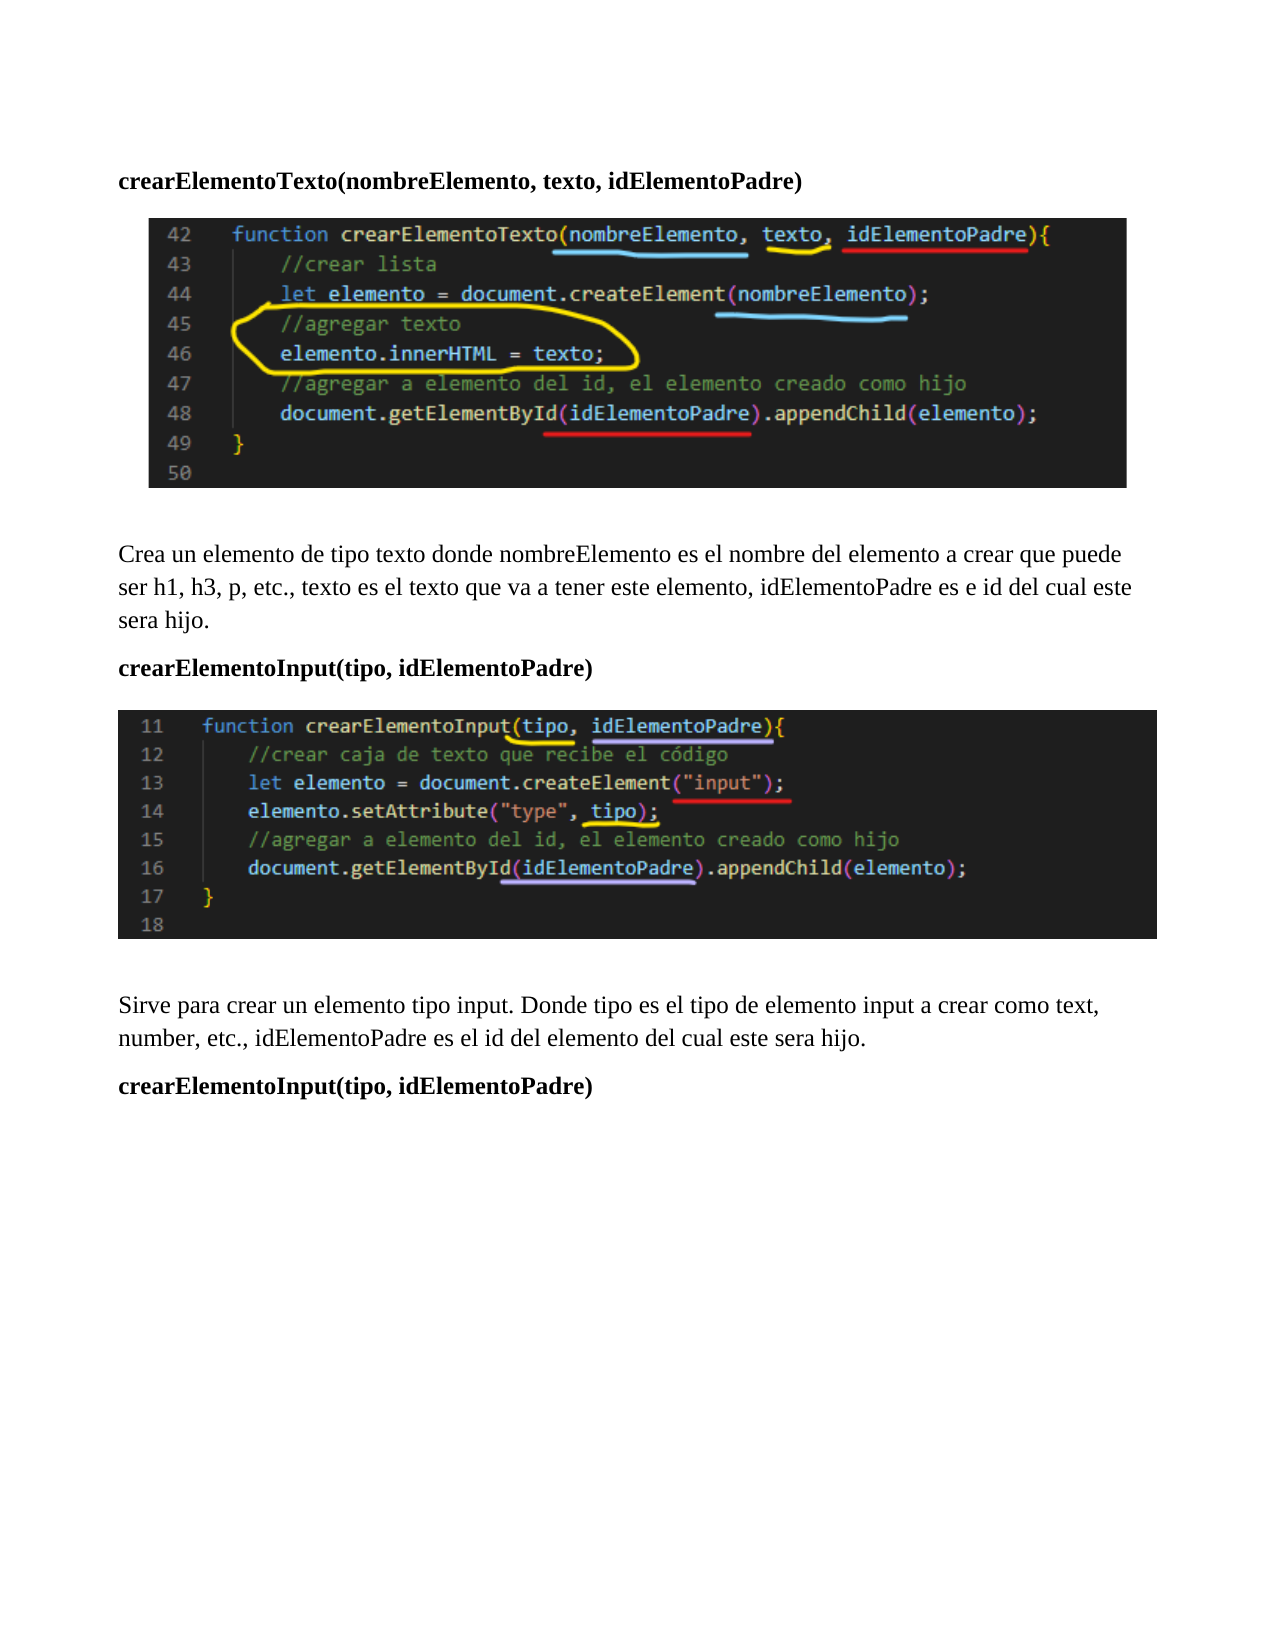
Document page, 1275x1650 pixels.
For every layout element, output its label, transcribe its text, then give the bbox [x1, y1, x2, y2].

text Sirve para crear un elemento tipo input. Donde tipo es el tipo de elemento input a crear como text, number, etc., idElementoPadre es el id del elemento del cual este sera hijo. [118, 990, 1157, 1052]
picture [148, 218, 1127, 488]
text Crea un elemento de tipo texto donde nombreElemento es el nombre del elemento a crear que puede ser h1, h3, p, etc., texto es el texto que va a tener este elemento, idElementoPadre es e id del cual este sera hijo. [118, 539, 1157, 634]
text crearElementoInput(tipo, idElementoPadre) [118, 1071, 1157, 1100]
text crearElementoTexto(nombreElemento, texto, idElementoPadre) [118, 166, 1157, 194]
picture [118, 710, 1157, 939]
text crearElementoInput(tipo, idElementoPadre) [118, 653, 1157, 682]
